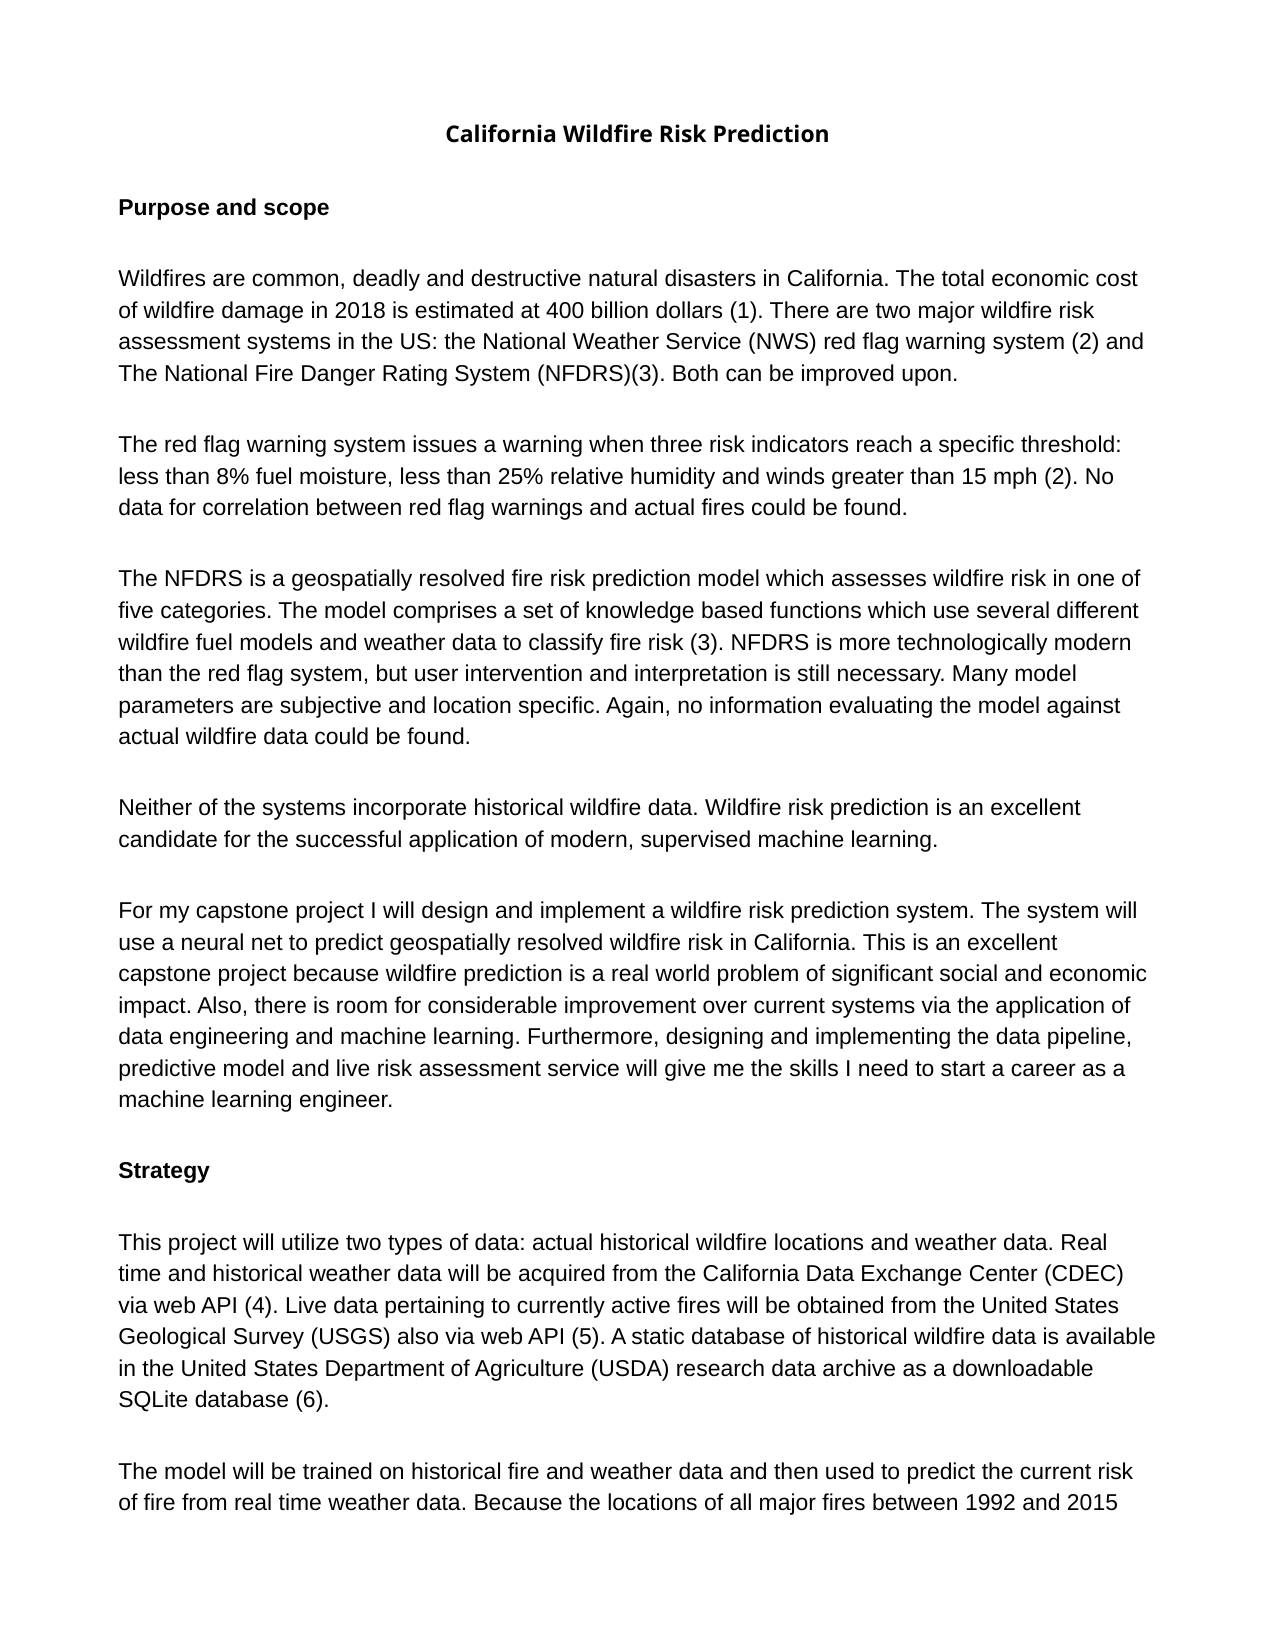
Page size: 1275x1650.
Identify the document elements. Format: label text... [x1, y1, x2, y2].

text California Wildfire Risk Prediction [118, 118, 1157, 149]
text Wildfires are common, deadly and destructive natural disasters in California. The total economic cost of wildfire damage in 2018 is estimated at 400 billion dollars (1). There are two major wildfire risk assessment systems in the US: the National Weather Service (NWS) red flag warning system (2) and The National Fire Danger Rating System (NFDRS)(3). Both can be improved upon. [118, 265, 1157, 386]
text The red flag warning system issues a warning when three risk indicators reach a specific threshold: less than 8% fuel moisture, less than 25% relative humidity and winds greater than 15 mph (2). No data for correlation between red flag warnings and actual fires could be found. [118, 431, 1157, 521]
text Purpose and scope [118, 194, 1157, 220]
text The NFDRS is a geospatially resolved fire risk prediction model which assesses wildfire risk in one of five categories. The model comprises a set of knowledge based functions which use several different wildfire fuel models and weather data to classify fire risk (3). NFDRS is more technologically modern than the red flag system, but user intervention and interpretation is still necessary. Many model parameters are subjective and location specific. Again, no information evaluating the model against actual wildfire data could be found. [118, 565, 1157, 749]
text This project will utilize two types of data: actual historical wildfire locations and weather data. Real time and historical weather data will be acquired from the California Data Exchange Center (CDEC) via web API (4). Live data pertaining to currently active fires will be obtained from the United States Geological Survey (USGS) also via web API (5). A static database of historical wildfire data is available in the United States Department of Agriculture (USDA) research data archive as a downloadable SQLite database (6). [118, 1229, 1157, 1413]
text For my capstone project I will design and implement a wildfire risk prediction system. The system will use a neural net to predict geospatially resolved wildfire risk in California. This is an excellent capstone project because wildfire prediction is a real world problem of significant social and economic impact. Also, there is room for considerable improvement over current systems via the application of data engineering and machine learning. Furthermore, designing and implementing the data pipeline, predictive model and live risk assessment service will give me the skills I need to start a career as a machine learning engineer. [118, 897, 1157, 1113]
text Strategy [118, 1157, 1157, 1184]
text The model will be trained on historical fire and weather data and then used to predict the current risk of fire from real time weather data. Because the locations of all major fires between 1992 and 2015 [118, 1458, 1157, 1516]
text Neither of the systems incorporate historical wildfire data. Wildfire risk prediction is an excellent candidate for the successful application of modern, supervised machine learning. [118, 794, 1157, 852]
